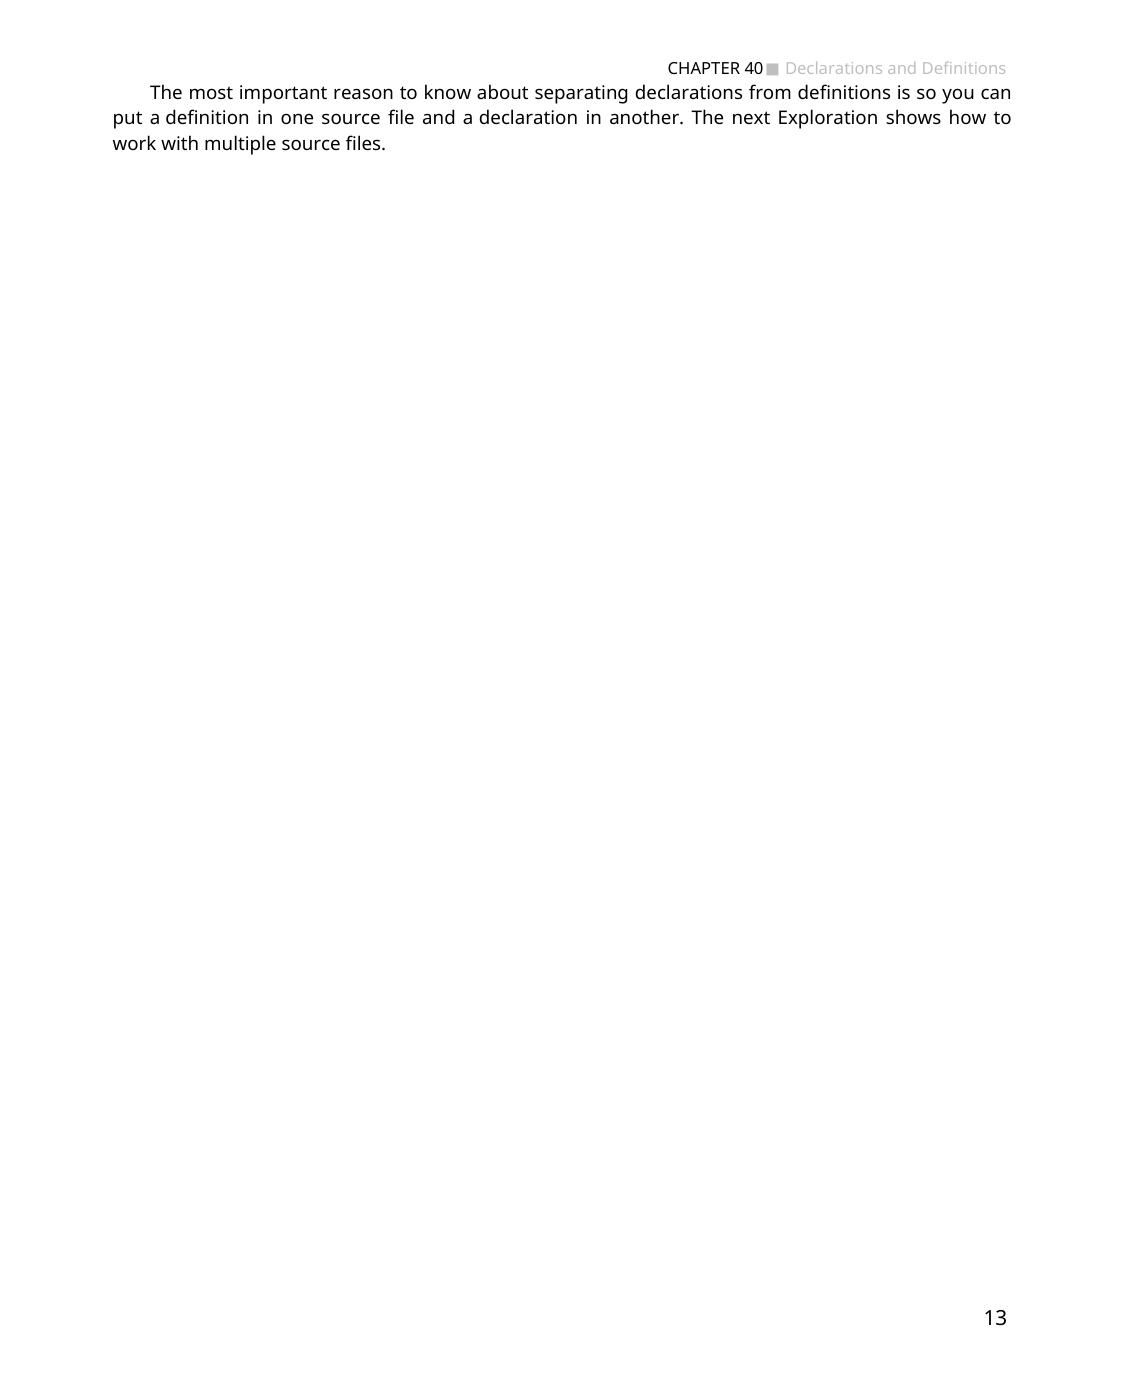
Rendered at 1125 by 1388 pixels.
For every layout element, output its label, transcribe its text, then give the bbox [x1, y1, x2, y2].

text The most important reason to know about separating declarations from definitions is so you can put a definition in one source file and a declaration in another. The next Exploration shows how to work with multiple source files. [112, 79, 1012, 156]
